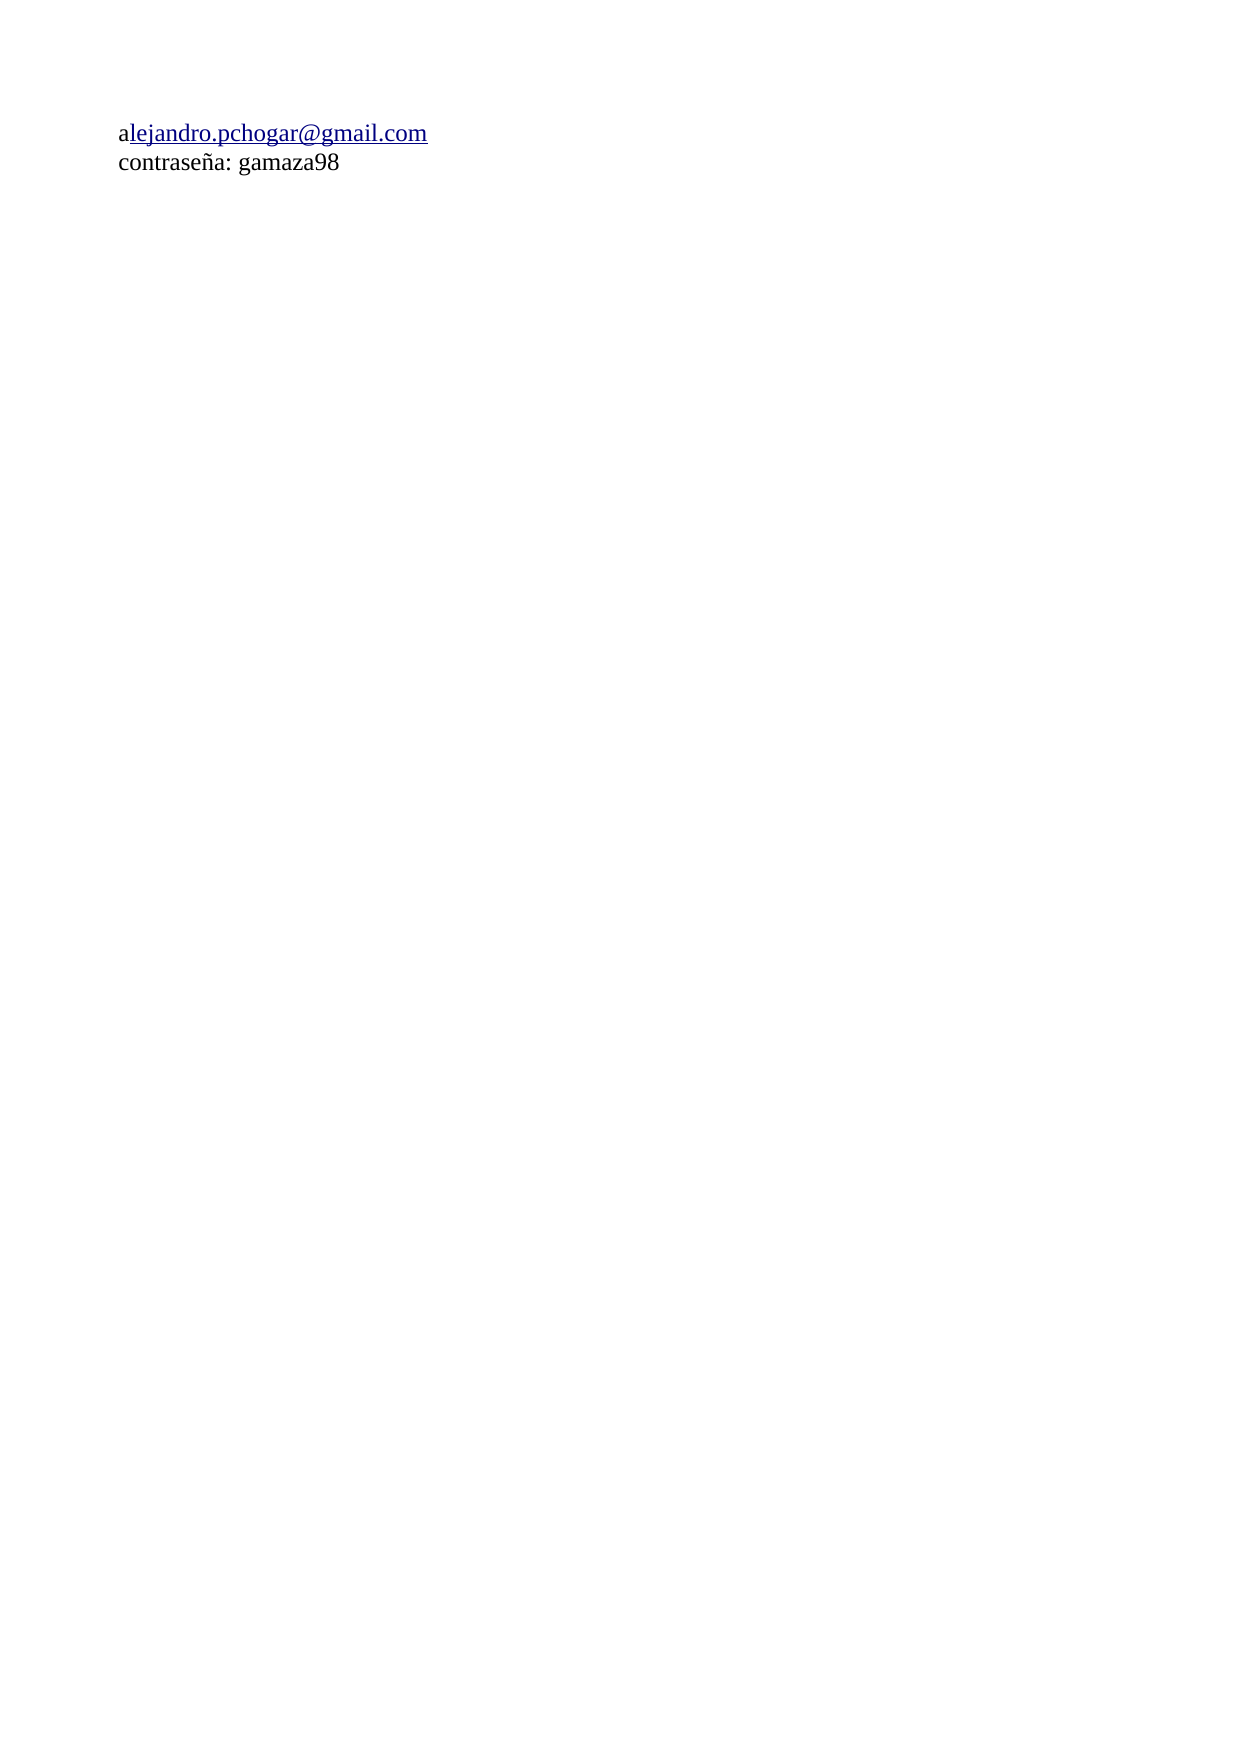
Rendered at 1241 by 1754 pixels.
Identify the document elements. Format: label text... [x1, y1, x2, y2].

text contraseña: gamaza98 [118, 147, 1122, 176]
text alejandro.pchogar@gmail.com [118, 118, 1122, 147]
